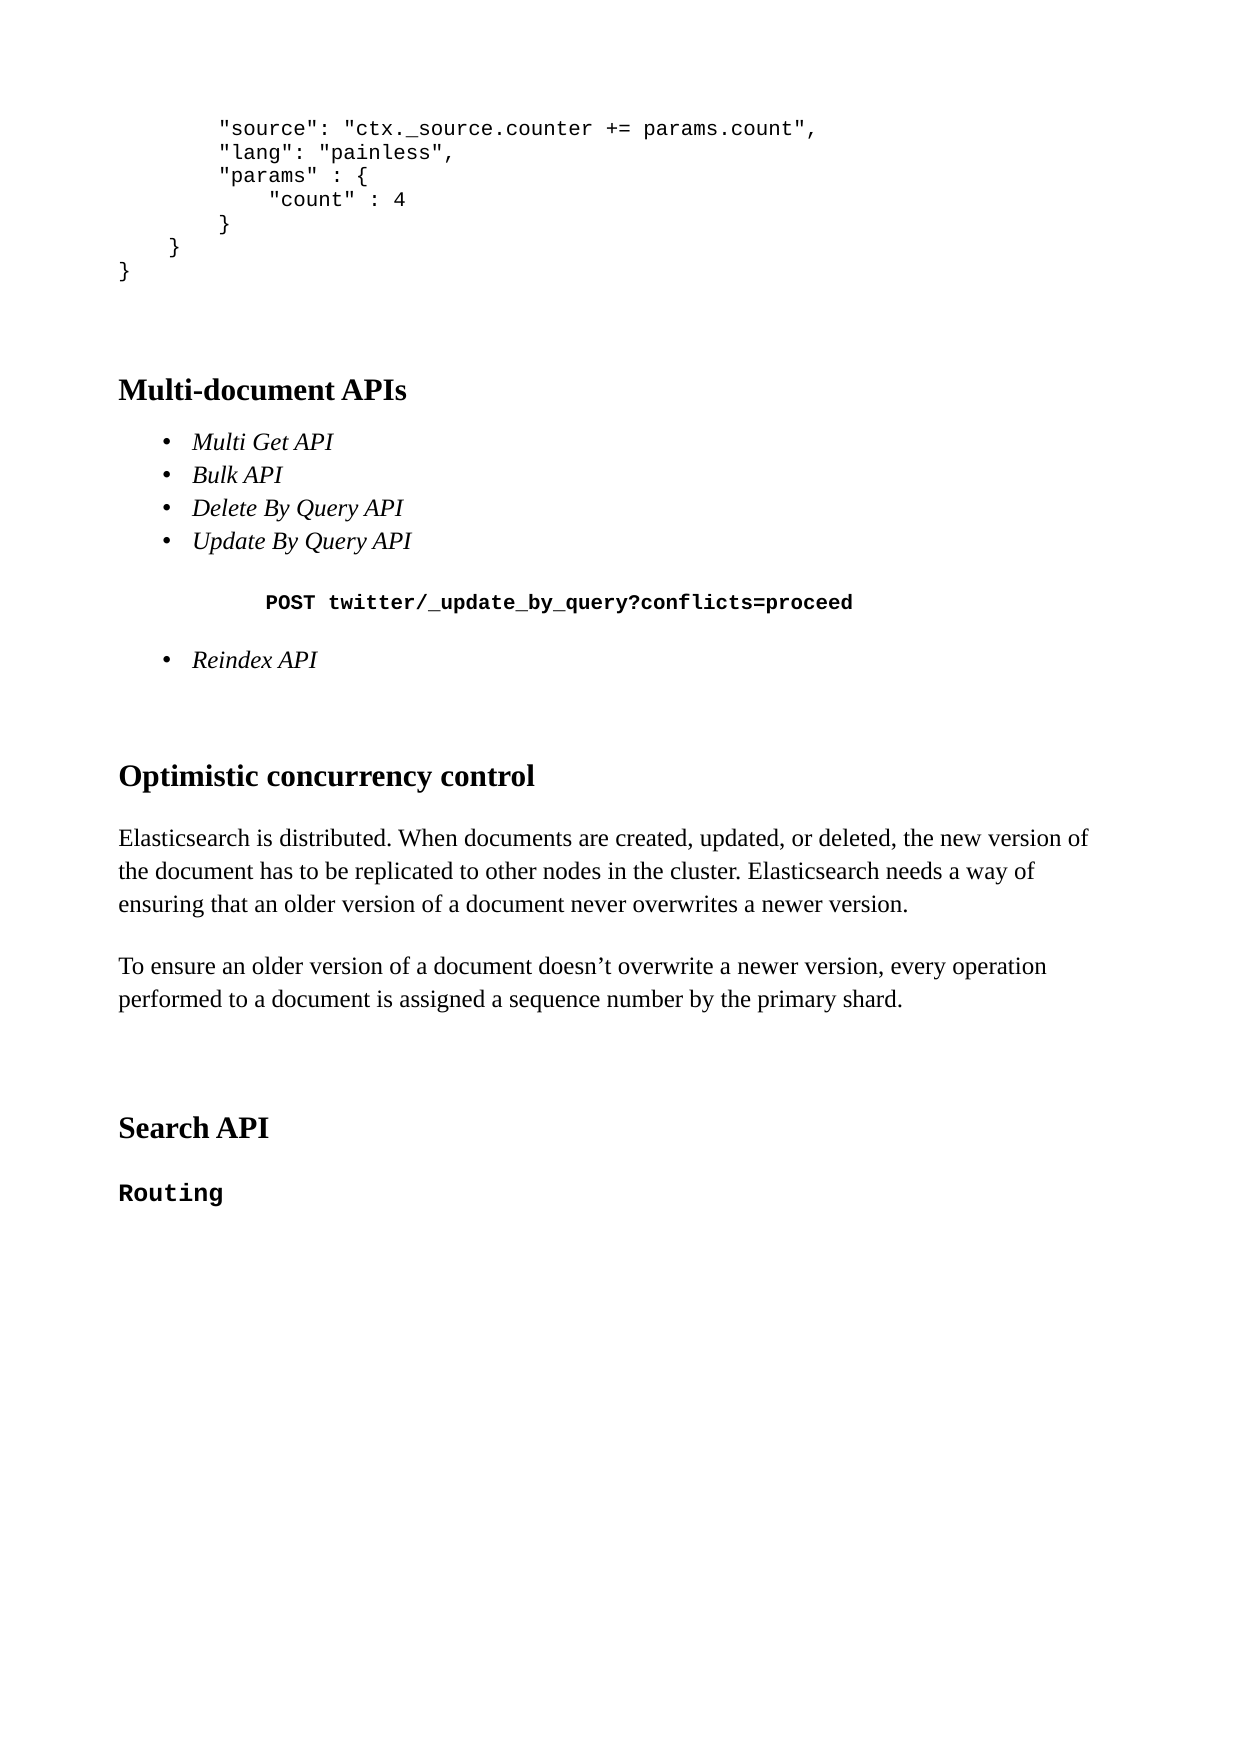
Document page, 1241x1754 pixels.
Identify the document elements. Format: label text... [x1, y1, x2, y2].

list POST twitter/_update_by_query?conflicts=proceed [236, 592, 1122, 616]
list Update By Query API [162, 526, 1122, 554]
text "count" : 4 [118, 189, 1122, 213]
list Reindex API [162, 645, 1122, 674]
text Multi-document APIs [118, 371, 1122, 407]
text } [118, 236, 1122, 260]
text "params" : { [118, 165, 1122, 189]
text To ensure an older version of a document doesn’t overwrite a newer version, every operation performed to a document is assigned a sequence number by the primary shard. [118, 951, 1122, 1013]
text "source": "ctx._source.counter += params.count", [118, 118, 1122, 142]
subtitle Routing [118, 1180, 1122, 1208]
text Search API [118, 1109, 1122, 1145]
text Elasticsearch is distributed. When documents are created, updated, or deleted, the new version of the document has to be replicated to other nodes in the cluster. Elasticsearch needs a way of ensuring that an older version of a document never overwrites a newer version. [118, 823, 1122, 918]
text "lang": "painless", [118, 142, 1122, 165]
list Delete By Query API [162, 493, 1122, 522]
list Multi Get API [162, 427, 1122, 456]
text } [118, 213, 1122, 236]
list Bulk API [162, 460, 1122, 488]
text } [118, 260, 1122, 284]
subtitle Optimistic concurrency control [118, 757, 1122, 793]
